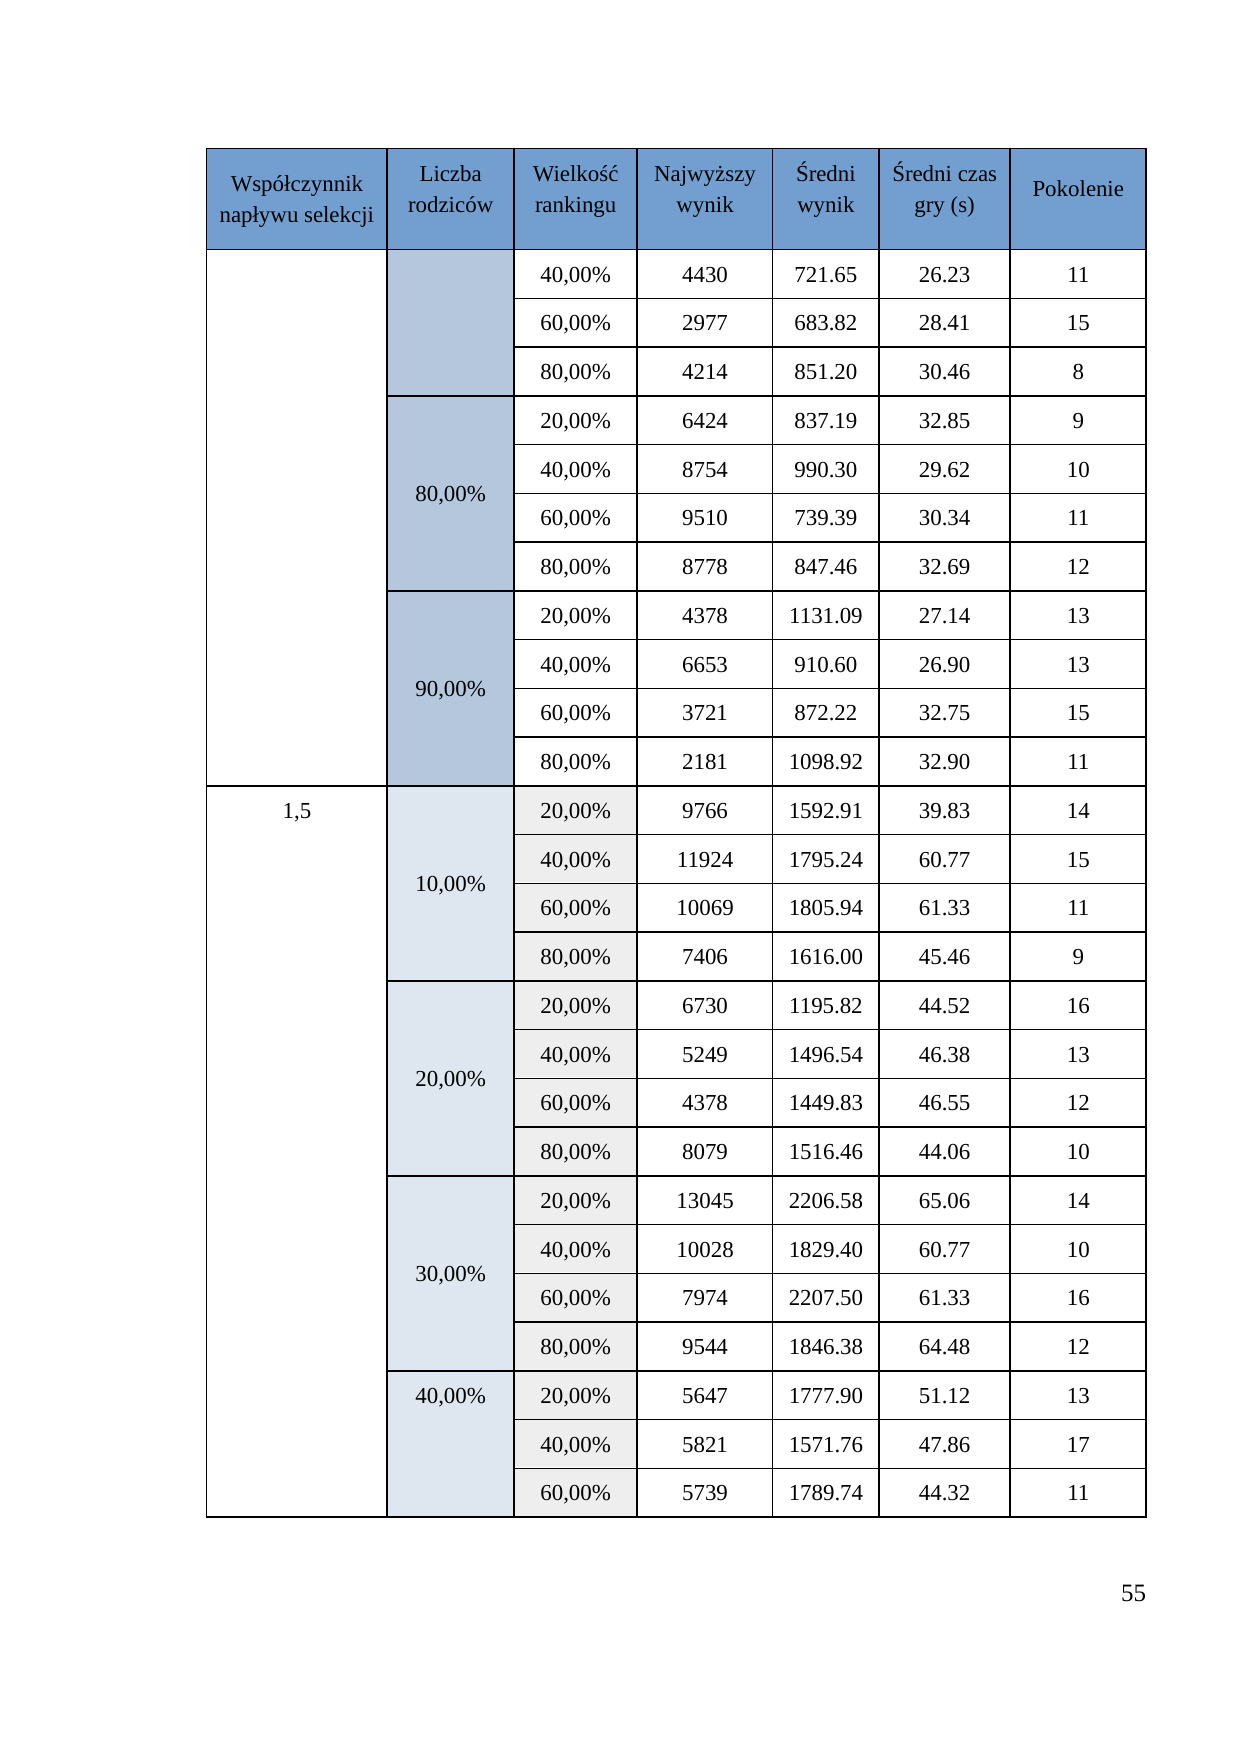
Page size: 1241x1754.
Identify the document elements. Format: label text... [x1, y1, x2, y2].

table_cell [388, 250, 513, 395]
table_cell 15 [1011, 835, 1145, 882]
table_cell 46.55 [880, 1079, 1009, 1126]
table_cell 1496.54 [773, 1030, 878, 1077]
table_cell 10 [1011, 445, 1145, 492]
table_cell 721.65 [773, 250, 878, 297]
table_cell 65.06 [880, 1177, 1009, 1224]
table_cell 10,00% [388, 787, 513, 980]
table_cell 20,00% [515, 982, 636, 1029]
table_cell 11924 [638, 835, 772, 882]
table_cell 2206.58 [773, 1177, 878, 1224]
table_cell 27.14 [880, 592, 1009, 639]
table_header Współczynnik napływu selekcji [207, 149, 386, 249]
table_cell 40,00% [515, 640, 636, 687]
table_cell 11 [1011, 884, 1145, 931]
table_cell 1131.09 [773, 592, 878, 639]
table_cell 60,00% [515, 689, 636, 736]
table_cell 80,00% [515, 1128, 636, 1175]
table_cell 9 [1011, 397, 1145, 444]
table_cell 11 [1011, 1469, 1145, 1516]
table_cell 39.83 [880, 787, 1009, 834]
table_cell 60,00% [515, 494, 636, 541]
table_cell 7974 [638, 1274, 772, 1321]
table_cell 847.46 [773, 543, 878, 590]
table_cell 1098.92 [773, 738, 878, 785]
table_cell 3721 [638, 689, 772, 736]
table_cell 51.12 [880, 1372, 1009, 1419]
table_cell 1846.38 [773, 1323, 878, 1370]
table_cell 80,00% [515, 738, 636, 785]
table_cell 47.86 [880, 1420, 1009, 1467]
table_cell 20,00% [515, 397, 636, 444]
table_cell 1571.76 [773, 1420, 878, 1467]
table_cell 910.60 [773, 640, 878, 687]
table_cell 20,00% [515, 1177, 636, 1224]
table_cell [207, 250, 386, 785]
table_cell 5647 [638, 1372, 772, 1419]
table_cell 15 [1011, 689, 1145, 736]
table_cell 60,00% [515, 1079, 636, 1126]
table_cell 40,00% [515, 250, 636, 297]
table_cell 60,00% [515, 299, 636, 346]
table_cell 14 [1011, 1177, 1145, 1224]
table_cell 20,00% [515, 592, 636, 639]
table_cell 13 [1011, 592, 1145, 639]
table_cell 80,00% [388, 397, 513, 590]
table_cell 1592.91 [773, 787, 878, 834]
table_cell 8754 [638, 445, 772, 492]
table_cell 990.30 [773, 445, 878, 492]
table_cell 32.85 [880, 397, 1009, 444]
table_cell 61.33 [880, 884, 1009, 931]
table_cell 20,00% [515, 1372, 636, 1419]
table_cell 9 [1011, 933, 1145, 980]
table_cell 13 [1011, 640, 1145, 687]
table_cell 40,00% [515, 1225, 636, 1272]
table_cell 8778 [638, 543, 772, 590]
table_header Wielkość rankingu [515, 149, 636, 249]
table_cell 13 [1011, 1030, 1145, 1077]
table_cell 5821 [638, 1420, 772, 1467]
table_cell 30,00% [388, 1177, 513, 1370]
table_cell 837.19 [773, 397, 878, 444]
table_cell 30.46 [880, 348, 1009, 395]
table_header Liczba rodziców [388, 149, 513, 249]
table_cell 683.82 [773, 299, 878, 346]
table_cell 1805.94 [773, 884, 878, 931]
table_cell 10028 [638, 1225, 772, 1272]
table_cell 2977 [638, 299, 772, 346]
table_cell 61.33 [880, 1274, 1009, 1321]
table_cell 90,00% [388, 592, 513, 785]
table_cell 80,00% [515, 933, 636, 980]
table_cell 10 [1011, 1225, 1145, 1272]
table_cell 20,00% [388, 982, 513, 1175]
table_cell 40,00% [515, 835, 636, 882]
table_cell 5739 [638, 1469, 772, 1516]
table_cell 32.90 [880, 738, 1009, 785]
table_cell 29.62 [880, 445, 1009, 492]
table_cell 16 [1011, 982, 1145, 1029]
table_cell 2181 [638, 738, 772, 785]
table_cell 10069 [638, 884, 772, 931]
table_cell 6653 [638, 640, 772, 687]
table_cell 1616.00 [773, 933, 878, 980]
table_cell 5249 [638, 1030, 772, 1077]
table_cell 60,00% [515, 1469, 636, 1516]
table_cell 1795.24 [773, 835, 878, 882]
table_cell 11 [1011, 494, 1145, 541]
table_cell 26.90 [880, 640, 1009, 687]
table_cell 40,00% [515, 1030, 636, 1077]
table_cell 40,00% [515, 445, 636, 492]
table_cell 6730 [638, 982, 772, 1029]
table_cell 44.52 [880, 982, 1009, 1029]
table_cell 60.77 [880, 835, 1009, 882]
table_cell 9766 [638, 787, 772, 834]
table_cell 11 [1011, 250, 1145, 297]
table_header Średni czas gry (s) [880, 149, 1009, 249]
table_cell 26.23 [880, 250, 1009, 297]
table_cell 15 [1011, 299, 1145, 346]
table_cell 12 [1011, 1079, 1145, 1126]
table_cell 80,00% [515, 348, 636, 395]
table_cell 14 [1011, 787, 1145, 834]
table_cell 7406 [638, 933, 772, 980]
table_cell 80,00% [515, 543, 636, 590]
table_cell 20,00% [515, 787, 636, 834]
table_cell 12 [1011, 1323, 1145, 1370]
table_cell 1516.46 [773, 1128, 878, 1175]
table_cell 12 [1011, 543, 1145, 590]
table_cell 4378 [638, 592, 772, 639]
table_cell 45.46 [880, 933, 1009, 980]
table_cell 1777.90 [773, 1372, 878, 1419]
table_cell 1829.40 [773, 1225, 878, 1272]
table_cell 16 [1011, 1274, 1145, 1321]
table_cell 872.22 [773, 689, 878, 736]
table_cell 11 [1011, 738, 1145, 785]
table_cell 10 [1011, 1128, 1145, 1175]
table_cell 739.39 [773, 494, 878, 541]
table_cell 60.77 [880, 1225, 1009, 1272]
table_cell 13045 [638, 1177, 772, 1224]
table_cell 40,00% [388, 1372, 513, 1516]
table_cell 44.32 [880, 1469, 1009, 1516]
table_cell 4214 [638, 348, 772, 395]
table_cell 1,5 [207, 787, 386, 1516]
table_cell 64.48 [880, 1323, 1009, 1370]
table_cell 1789.74 [773, 1469, 878, 1516]
table_cell 44.06 [880, 1128, 1009, 1175]
table_header Średni wynik [773, 149, 878, 249]
table_cell 30.34 [880, 494, 1009, 541]
table_cell 17 [1011, 1420, 1145, 1467]
table_cell 80,00% [515, 1323, 636, 1370]
table_cell 4378 [638, 1079, 772, 1126]
table_cell 13 [1011, 1372, 1145, 1419]
table_cell 32.69 [880, 543, 1009, 590]
table_cell 1449.83 [773, 1079, 878, 1126]
table_header Najwyższy wynik [638, 149, 772, 249]
table_cell 4430 [638, 250, 772, 297]
table_header Pokolenie [1011, 149, 1145, 249]
table_cell 8 [1011, 348, 1145, 395]
table_cell 60,00% [515, 1274, 636, 1321]
table_cell 6424 [638, 397, 772, 444]
table_cell 9510 [638, 494, 772, 541]
table_cell 60,00% [515, 884, 636, 931]
table_cell 851.20 [773, 348, 878, 395]
table_cell 32.75 [880, 689, 1009, 736]
table_cell 46.38 [880, 1030, 1009, 1077]
table_cell 28.41 [880, 299, 1009, 346]
table_cell 8079 [638, 1128, 772, 1175]
table_cell 40,00% [515, 1420, 636, 1467]
table_cell 1195.82 [773, 982, 878, 1029]
table_cell 2207.50 [773, 1274, 878, 1321]
table_cell 9544 [638, 1323, 772, 1370]
